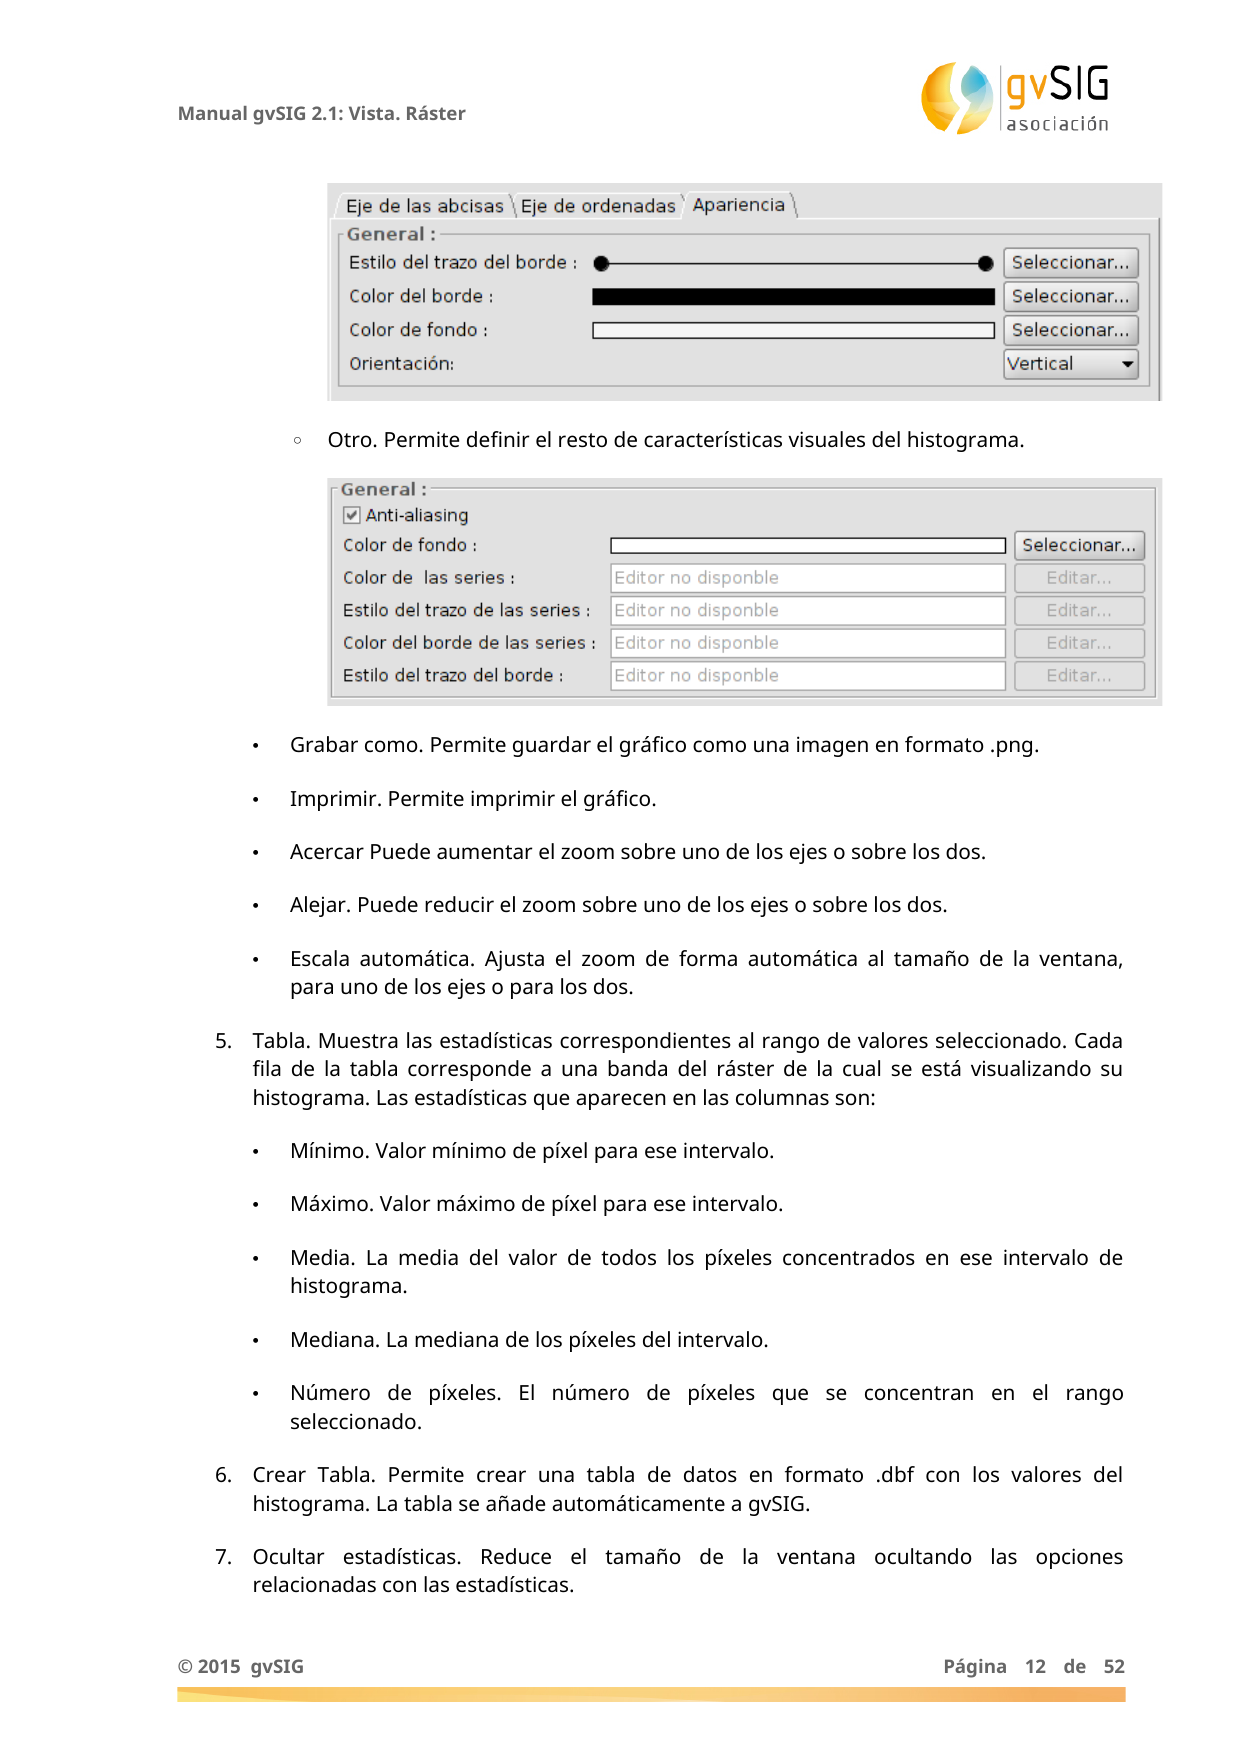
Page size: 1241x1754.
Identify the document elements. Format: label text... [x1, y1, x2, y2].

list Tabla. Muestra las estadísticas correspondientes al rango de valores seleccionado. Cada fila de la tabla corresponde a una banda del ráster de la cual se está visualizando su histograma. Las estadísticas que aparecen en las columnas son: [215, 1026, 1125, 1111]
list Escala automática. Ajusta el zoom de forma automática al tamaño de la ventana, para uno de los ejes o para los dos. [252, 944, 1125, 1001]
picture [902, 47, 1122, 148]
list Mínimo. Valor mínimo de píxel para ese intervalo. [252, 1136, 1125, 1164]
list Número de píxeles. El número de píxeles que se concentran en el rango seleccionado. [252, 1378, 1125, 1435]
picture [177, 1687, 1126, 1702]
list Máximo. Valor máximo de píxel para ese intervalo. [252, 1189, 1125, 1218]
list Ocultar estadísticas. Reduce el tamaño de la ventana ocultando las opciones relacionadas con las estadísticas. [215, 1542, 1125, 1599]
list Otro. Permite definir el resto de características visuales del histograma. [290, 425, 1125, 453]
list Alejar. Puede reducir el zoom sobre uno de los ejes o sobre los dos. [252, 891, 1125, 919]
picture [327, 478, 1163, 706]
list Acercar Puede aumentar el zoom sobre uno de los ejes o sobre los dos. [252, 837, 1125, 866]
picture [327, 183, 1163, 401]
list Mediana. La mediana de los píxeles del intervalo. [252, 1325, 1125, 1353]
list Media. La media del valor de todos los píxeles concentrados en ese intervalo de histograma. [252, 1243, 1125, 1300]
list Crear Tabla. Permite crear una tabla de datos en formato .dbf con los valores del histograma. La tabla se añade automáticamente a gvSIG. [215, 1460, 1125, 1517]
list Imprimir. Permite imprimir el gráfico. [252, 784, 1125, 812]
list Grabar como. Permite guardar el gráfico como una imagen en formato .png. [252, 730, 1125, 759]
